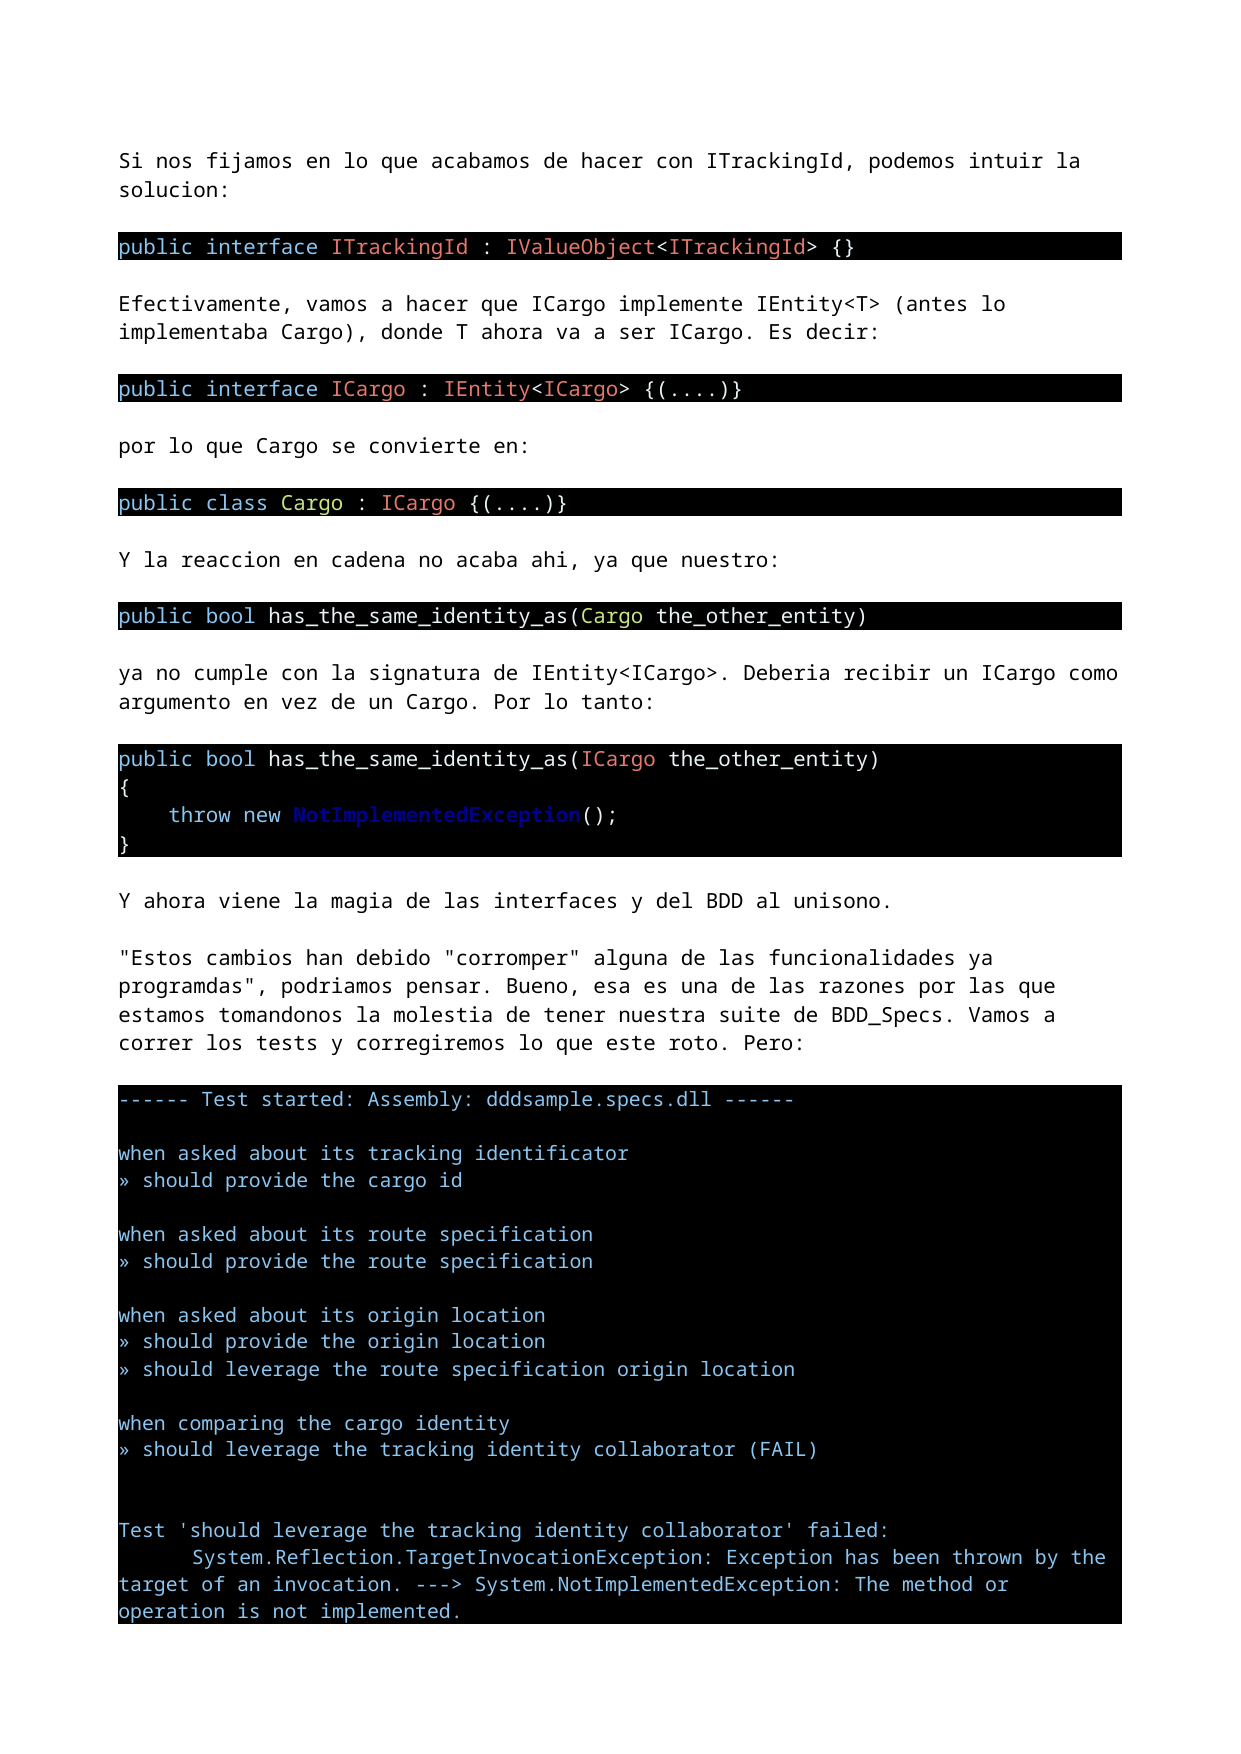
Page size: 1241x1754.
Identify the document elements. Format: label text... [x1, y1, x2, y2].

text when asked about its origin location [118, 1301, 1122, 1328]
text when asked about its tracking identificator [118, 1139, 1122, 1166]
text por lo que Cargo se convierte en: [118, 431, 1122, 459]
text Y la reaccion en cadena no acaba ahi, ya que nuestro: [118, 545, 1122, 573]
text Y ahora viene la magia de las interfaces y del BDD al unisono. [118, 886, 1122, 914]
text "Estos cambios han debido "corromper" alguna de las funcionalidades ya programdas", podriamos pensar. Bueno, esa es una de las razones por las que estamos tomandonos la molestia de tener nuestra suite de BDD_Specs. Vamos a correr los tests y corregiremos lo que este roto. Pero: [118, 943, 1122, 1057]
text public bool has_the_same_identity_as(Cargo the_other_entity) [118, 602, 1122, 630]
text System.Reflection.TargetInvocationException: Exception has been thrown by the target of an invocation. ---> System.NotImplementedException: The method or operation is not implemented. [118, 1544, 1122, 1624]
text public bool has_the_same_identity_as(ICargo the_other_entity) [118, 744, 1122, 772]
text when comparing the cargo identity [118, 1409, 1122, 1436]
text public interface ICargo : IEntity<ICargo> {(....)} [118, 374, 1122, 402]
text Si nos fijamos en lo que acabamos de hacer con ITrackingId, podemos intuir la solucion: [118, 147, 1122, 203]
text throw new NotImplementedException(); [118, 801, 1122, 829]
text » should leverage the tracking identity collaborator (FAIL) [118, 1436, 1122, 1463]
text { [118, 772, 1122, 801]
text public interface ITrackingId : IValueObject<ITrackingId> {} [118, 232, 1122, 260]
text public class Cargo : ICargo {(....)} [118, 488, 1122, 516]
text Efectivamente, vamos a hacer que ICargo implemente IEntity<T> (antes lo implementaba Cargo), donde T ahora va a ser ICargo. Es decir: [118, 289, 1122, 346]
text Test 'should leverage the tracking identity collaborator' failed: [118, 1517, 1122, 1544]
text ------ Test started: Assembly: dddsample.specs.dll ------ [118, 1085, 1122, 1112]
text } [118, 829, 1122, 857]
text » should provide the route specification [118, 1247, 1122, 1274]
text » should provide the origin location [118, 1328, 1122, 1355]
text ya no cumple con la signatura de IEntity<ICargo>. Deberia recibir un ICargo como argumento en vez de un Cargo. Por lo tanto: [118, 658, 1122, 715]
text » should leverage the route specification origin location [118, 1355, 1122, 1382]
text » should provide the cargo id [118, 1166, 1122, 1193]
text when asked about its route specification [118, 1220, 1122, 1247]
